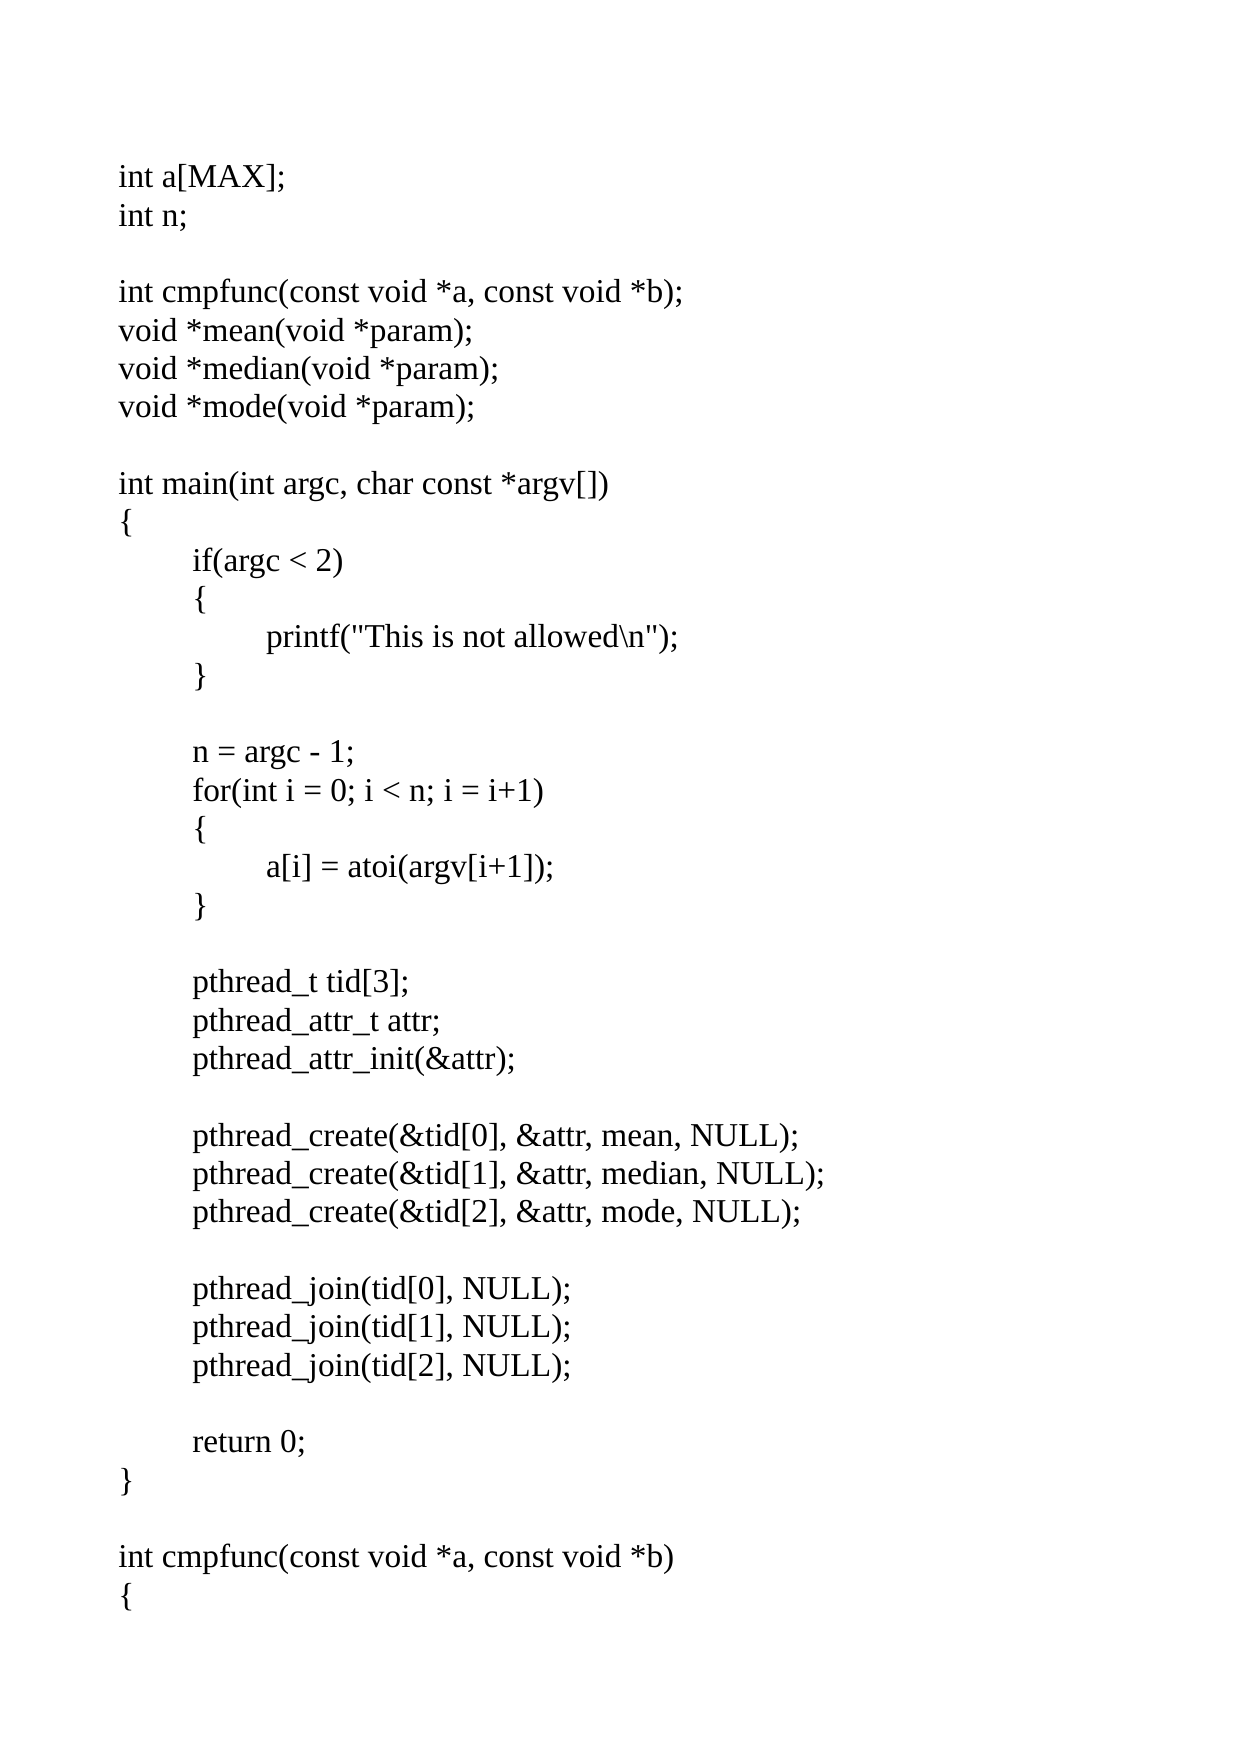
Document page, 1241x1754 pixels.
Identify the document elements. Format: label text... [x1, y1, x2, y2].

text pthread_join(tid[2], NULL); [118, 1345, 1122, 1383]
text } [118, 885, 1122, 923]
text void *mean(void *param); [118, 310, 1122, 348]
text void *mode(void *param); [118, 386, 1122, 425]
text int cmpfunc(const void *a, const void *b); [118, 271, 1122, 310]
text if(argc < 2) [118, 540, 1122, 578]
text { [118, 808, 1122, 846]
text pthread_attr_init(&attr); [118, 1038, 1122, 1076]
text { [118, 578, 1122, 616]
text pthread_t tid[3]; [118, 961, 1122, 1000]
text return 0; [118, 1421, 1122, 1460]
text pthread_create(&tid[1], &attr, median, NULL); [118, 1153, 1122, 1191]
text int n; [118, 195, 1122, 233]
text printf("This is not allowed\n"); [118, 616, 1122, 655]
text pthread_create(&tid[0], &attr, mean, NULL); [118, 1115, 1122, 1153]
text { [118, 1575, 1122, 1613]
text } [118, 1460, 1122, 1498]
text { [118, 501, 1122, 540]
text pthread_join(tid[0], NULL); [118, 1268, 1122, 1306]
text int a[MAX]; [118, 156, 1122, 195]
text pthread_create(&tid[2], &attr, mode, NULL); [118, 1191, 1122, 1230]
text pthread_attr_t attr; [118, 1000, 1122, 1038]
text int cmpfunc(const void *a, const void *b) [118, 1536, 1122, 1575]
text } [118, 655, 1122, 693]
text n = argc - 1; [118, 731, 1122, 770]
text pthread_join(tid[1], NULL); [118, 1306, 1122, 1345]
text for(int i = 0; i < n; i = i+1) [118, 770, 1122, 808]
text int main(int argc, char const *argv[]) [118, 463, 1122, 501]
text void *median(void *param); [118, 348, 1122, 386]
text a[i] = atoi(argv[i+1]); [118, 846, 1122, 885]
